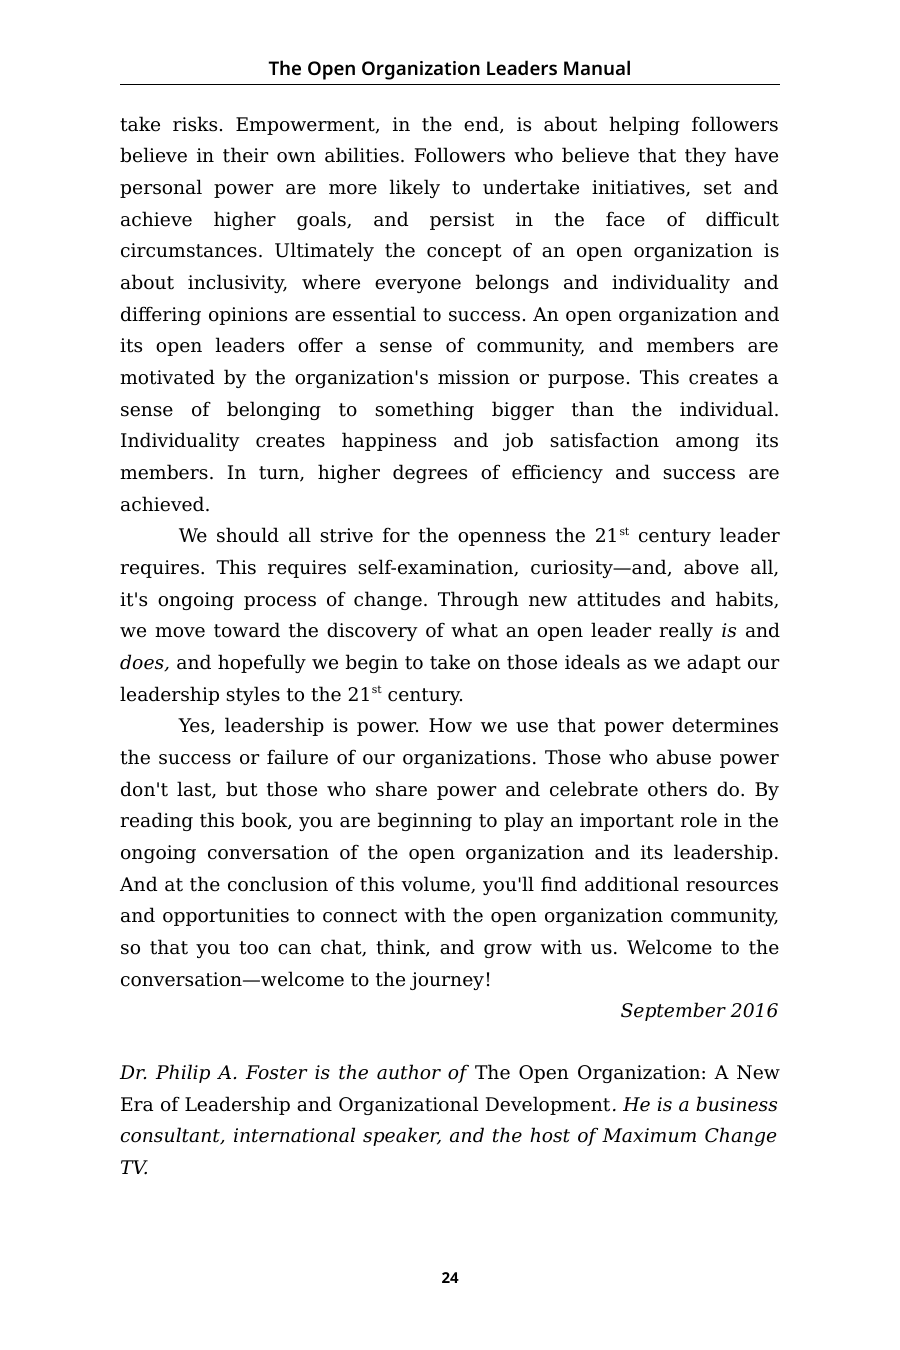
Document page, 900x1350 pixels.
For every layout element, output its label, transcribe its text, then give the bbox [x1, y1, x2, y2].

text Yes, leadership is power. How we use that power determines the success or failure of our organizations. Those who abuse power don't last, but those who share power and celebrate others do. By reading this book, you are beginning to play an important role in the ongoing conversation of the open organization and its leadership. And at the conclusion of this volume, you'll find additional resources and opportunities to connect with the open organization community, so that you too can chat, think, and grow with us. Welcome to the conversation—welcome to the journey! [120, 716, 780, 991]
text Dr. Philip A. Foster is the author of The Open Organization: A New Era of Leadership and Organizational Development. He is a business consultant, international speaker, and the host of Maximum Change TV. [120, 1062, 780, 1179]
text take risks. Empowerment, in the end, is about helping followers believe in their own abilities. Followers who believe that they have personal power are more likely to undertake initiatives, set and achieve higher goals, and persist in the face of difficult circumstances. Ultimately the concept of an open organization is about inclusivity, where everyone belongs and individuality and differing opinions are essential to success. An open organization and its open leaders offer a sense of community, and members are motivated by the organization's mission or purpose. This creates a sense of belonging to something bigger than the individual. Individuality creates happiness and job satisfaction among its members. In turn, higher degrees of efficiency and success are achieved. [120, 114, 780, 516]
text September 2016 [120, 1001, 780, 1022]
text We should all strive for the openness the 21st century leader requires. This requires self-examination, curiosity—and, above all, it's ongoing process of change. Through new attitudes and habits, we move toward the discovery of what an open leader really is and does, and hopefully we begin to take on those ideals as we adapt our leadership styles to the 21st century. [120, 526, 780, 706]
